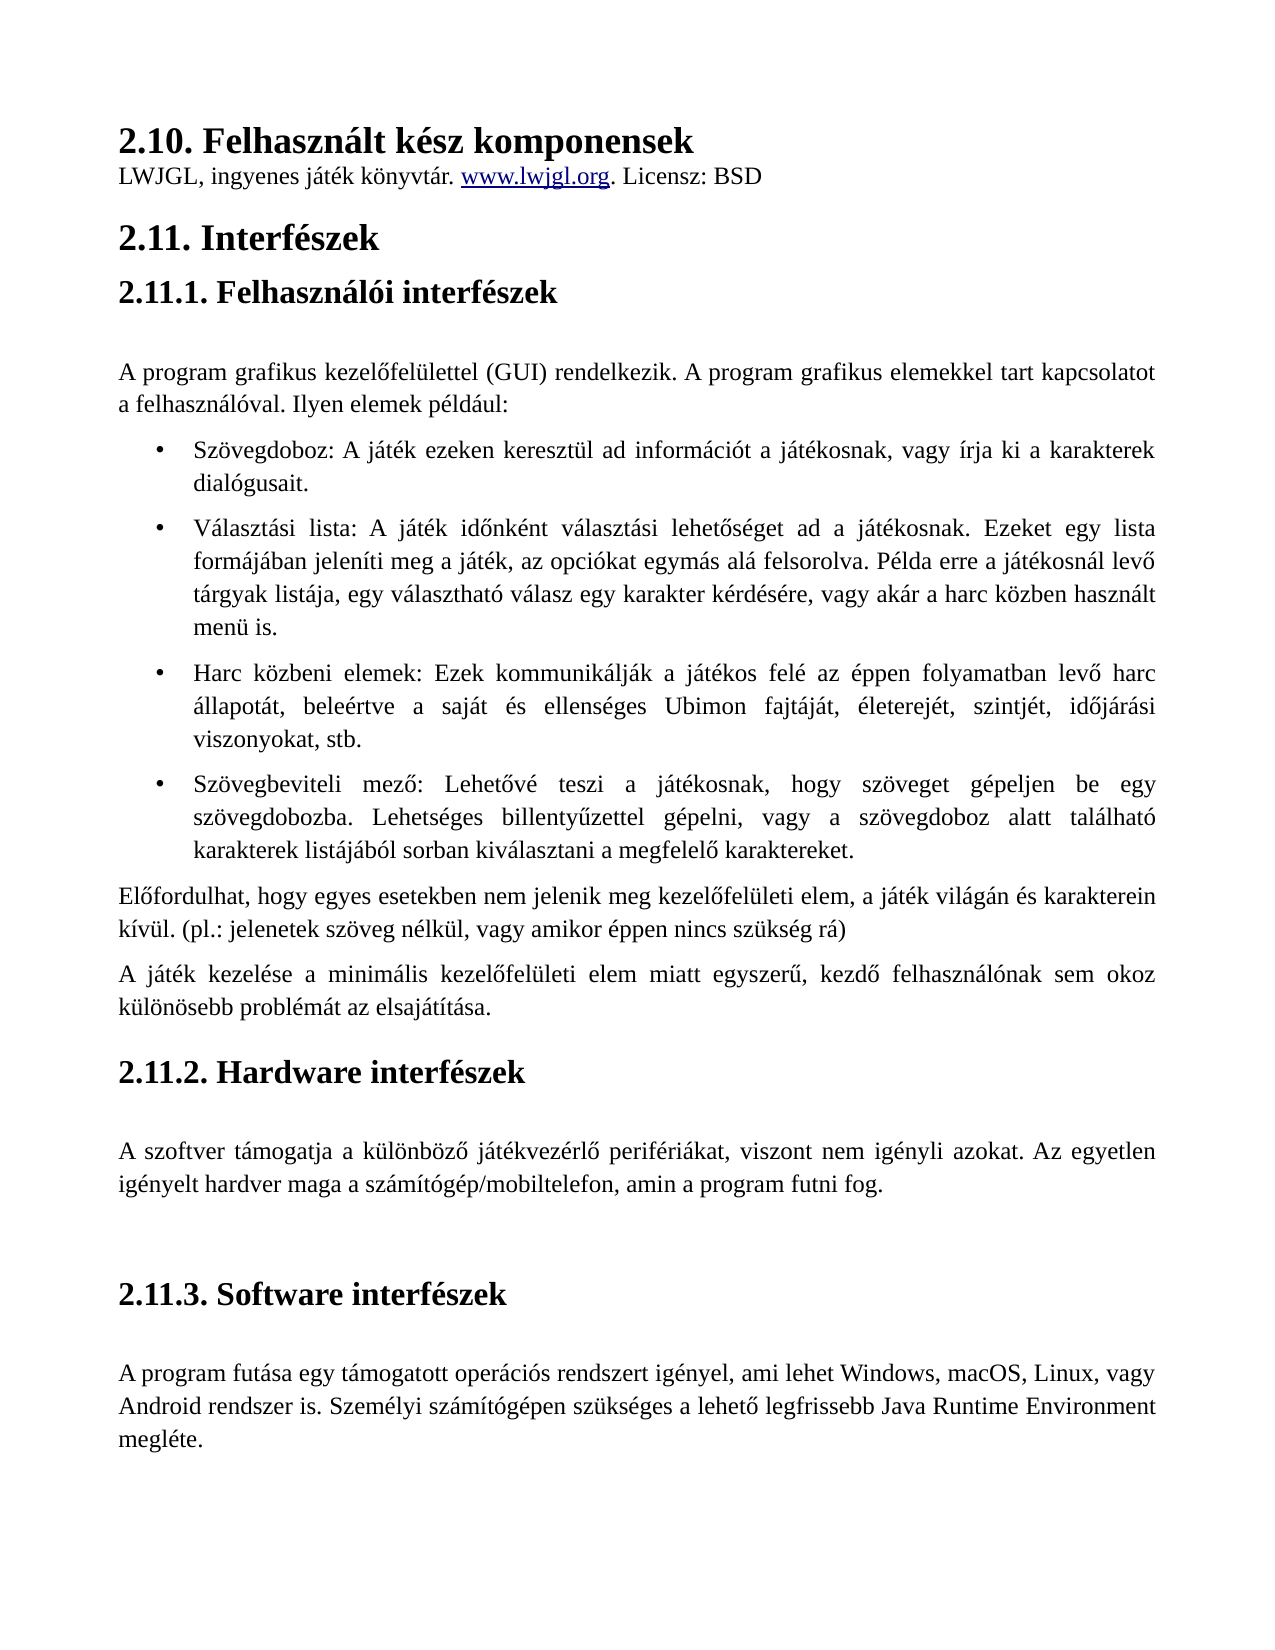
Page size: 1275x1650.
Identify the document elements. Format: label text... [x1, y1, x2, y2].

text A játék kezelése a minimális kezelőfelületi elem miatt egyszerű, kezdő felhasználónak sem okoz különösebb problémát az elsajátítása. [118, 959, 1157, 1021]
subtitle 2.11.2. Hardware interfészek [118, 1052, 1157, 1091]
list Szövegbeviteli mező: Lehetővé teszi a játékosnak, hogy szöveget gépeljen be egy szövegdobozba. Lehetséges billentyűzettel gépelni, vagy a szövegdoboz alatt található karakterek listájából sorban kiválasztani a megfelelő karaktereket. [156, 769, 1157, 864]
list Harc közbeni elemek: Ezek kommunikálják a játékos felé az éppen folyamatban levő harc állapotát, beleértve a saját és ellenséges Ubimon fajtáját, életerejét, szintjét, időjárási viszonyokat, stb. [156, 658, 1157, 753]
text Előfordulhat, hogy egyes esetekben nem jelenik meg kezelőfelületi elem, a játék világán és karakterein kívül. (pl.: jelenetek szöveg nélkül, vagy amikor éppen nincs szükség rá) [118, 881, 1157, 943]
subtitle 2.10. Felhasznált kész komponensek [118, 118, 1157, 161]
text A szoftver támogatja a különböző játékvezérlő perifériákat, viszont nem igényli azokat. Az egyetlen igényelt hardver maga a számítógép/mobiltelefon, amin a program futni fog. [118, 1136, 1157, 1198]
text A program grafikus kezelőfelülettel (GUI) rendelkezik. A program grafikus elemekkel tart kapcsolatot a felhasználóval. Ilyen elemek például: [118, 357, 1157, 418]
subtitle 2.11.3. Software interfészek [118, 1274, 1157, 1313]
list Választási lista: A játék időnként választási lehetőséget ad a játékosnak. Ezeket egy lista formájában jeleníti meg a játék, az opciókat egymás alá felsorolva. Példa erre a játékosnál levő tárgyak listája, egy választható válasz egy karakter kérdésére, vagy akár a harc közben használt menü is. [156, 513, 1157, 641]
text LWJGL, ingyenes játék könyvtár. www.lwjgl.org. Licensz: BSD [118, 161, 1157, 190]
subtitle 2.11.1. Felhasználói interfészek [118, 273, 1157, 311]
subtitle 2.11. Interfészek [118, 215, 1157, 258]
list Szövegdoboz: A játék ezeken keresztül ad információt a játékosnak, vagy írja ki a karakterek dialógusait. [156, 435, 1157, 497]
text A program futása egy támogatott operációs rendszert igényel, ami lehet Windows, macOS, Linux, vagy Android rendszer is. Személyi számítógépen szükséges a lehető legfrissebb Java Runtime Environment megléte. [118, 1358, 1157, 1453]
